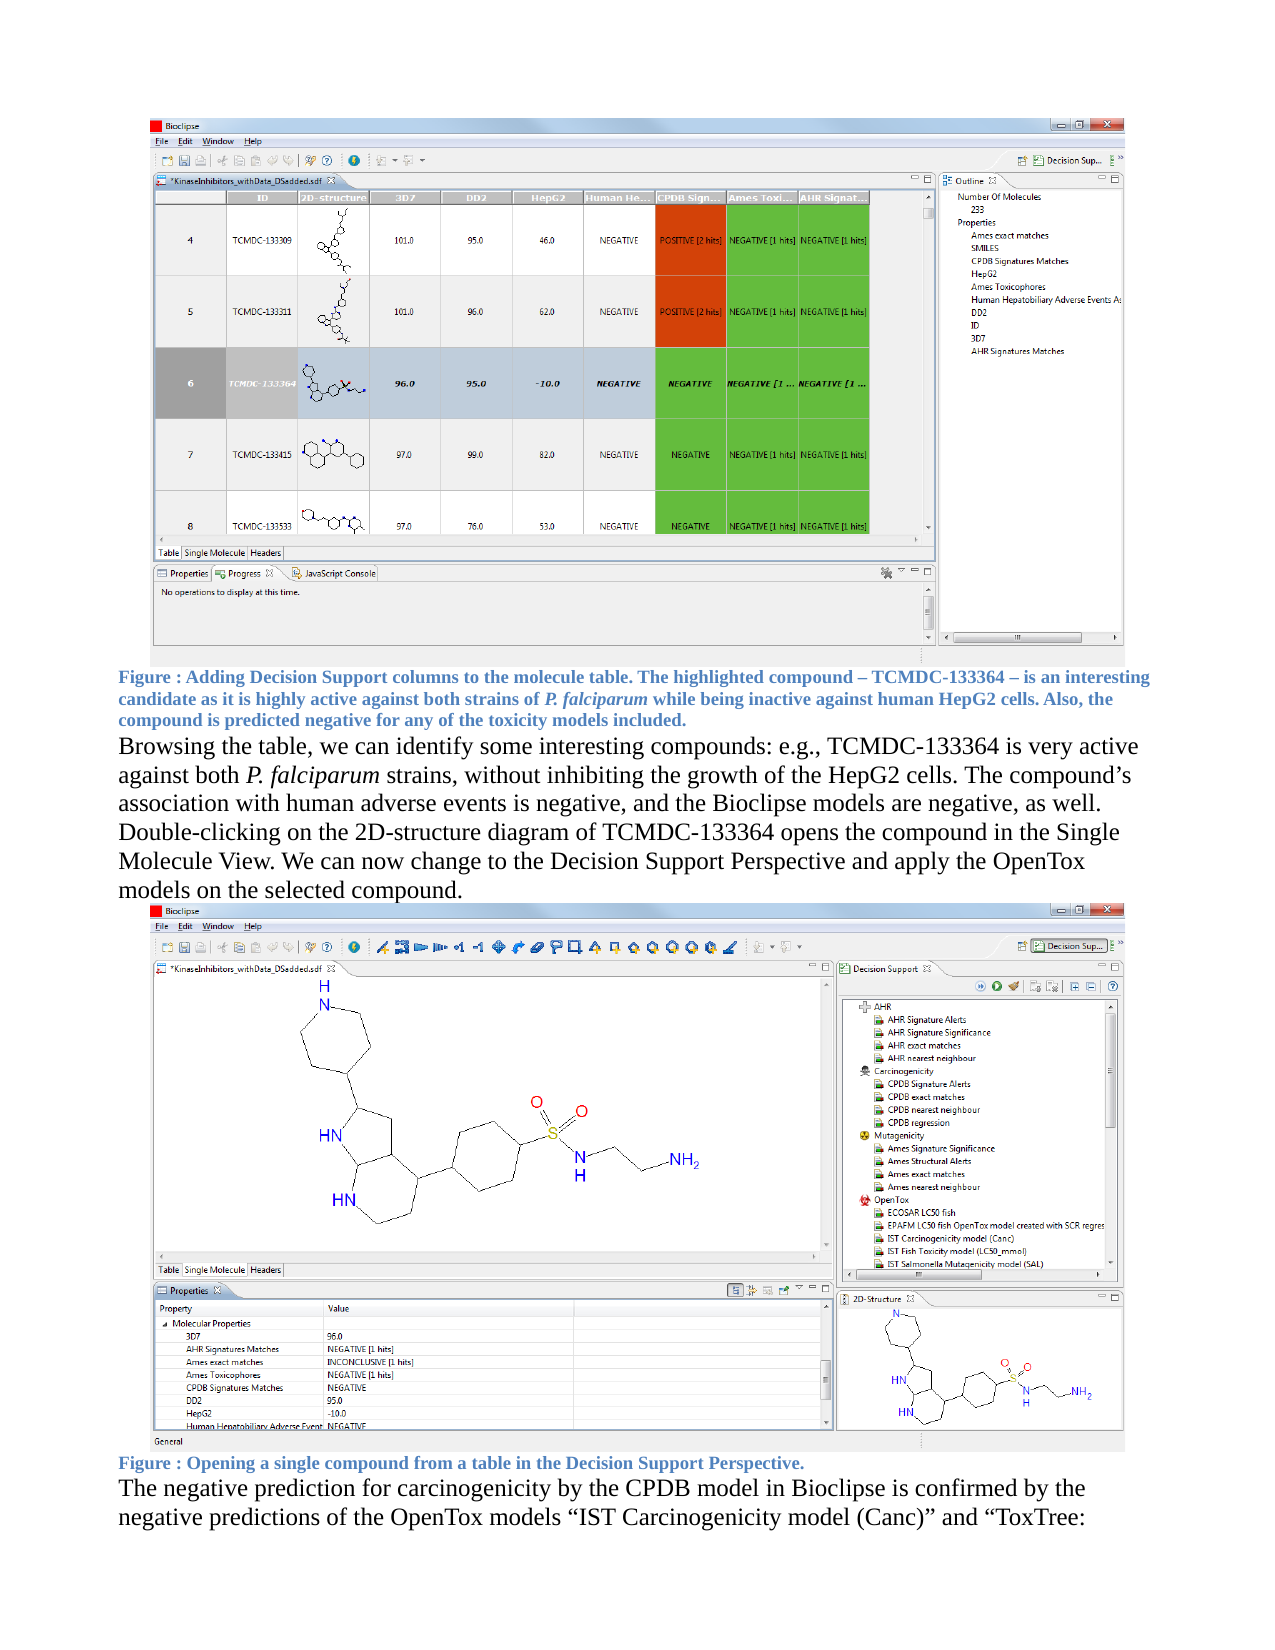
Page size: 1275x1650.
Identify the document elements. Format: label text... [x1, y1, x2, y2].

picture [150, 118, 1125, 667]
text The negative prediction for carcinogenicity by the CPDB model in Bioclipse is confirmed by the negative predictions of the OpenTox models “IST Carcinogenicity model (Canc)” and “ToxTree: [118, 1473, 1157, 1531]
text Figure : Opening a single compound from a table in the Decision Support Perspective. [118, 1452, 1157, 1473]
text Browsing the table, we can identify some interesting compounds: e.g., TCMDC-133364 is very active against both P. falciparum strains, without inhibiting the growth of the HepG2 cells. The compound’s association with human adverse events is negative, and the Bioclipse models are negative, as well. Double-clicking on the 2D-structure diagram of TCMDC-133364 opens the compound in the Single Molecule View. We can now change to the Decision Support Perspective and apply the OpenTox models on the selected compound. [118, 731, 1157, 903]
picture [150, 903, 1125, 1452]
text Figure : Adding Decision Support columns to the molecule table. The highlighted compound – TCMDC-133364 – is an interesting candidate as it is highly active against both strains of P. falciparum while being inactive against human HepG2 cells. Also, the compound is predicted negative for any of the toxicity models included. [118, 666, 1157, 731]
